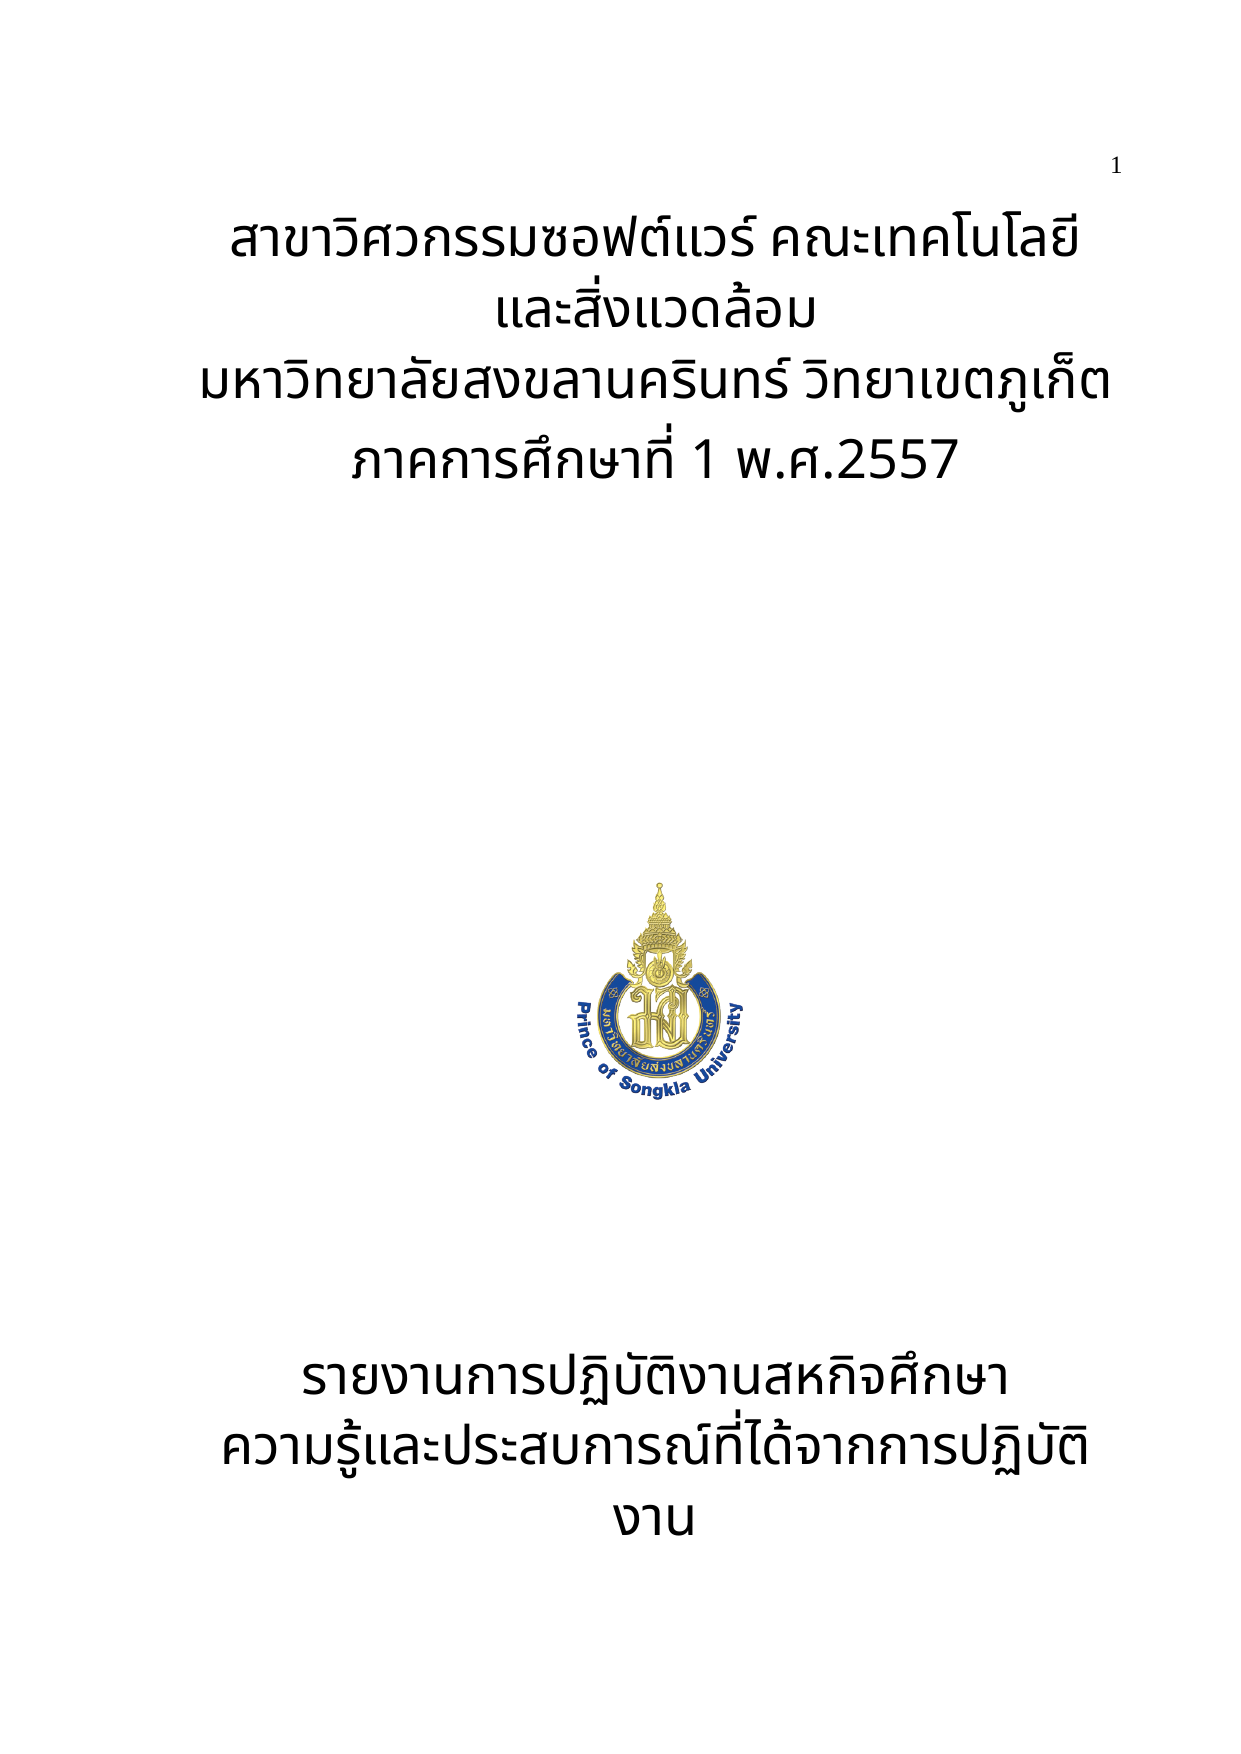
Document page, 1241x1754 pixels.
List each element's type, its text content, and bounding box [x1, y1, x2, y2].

text ความรู้และประสบการณ์ที่ได้จากการปฏิบัติงาน [195, 1416, 1116, 1557]
picture [572, 875, 745, 1105]
text รายงานการปฏิบัติงานสหกิจศึกษา [195, 1346, 1116, 1416]
text สาขาวิศวกรรมซอฟต์แวร์ คณะเทคโนโลยีและสิ่งแวดล้อม มหาวิทยาลัยสงขลานครินทร์ วิทยาเขตภูเก็ต ภาคการศึกษาที่ 1 พ.ศ.2557 [195, 208, 1116, 500]
